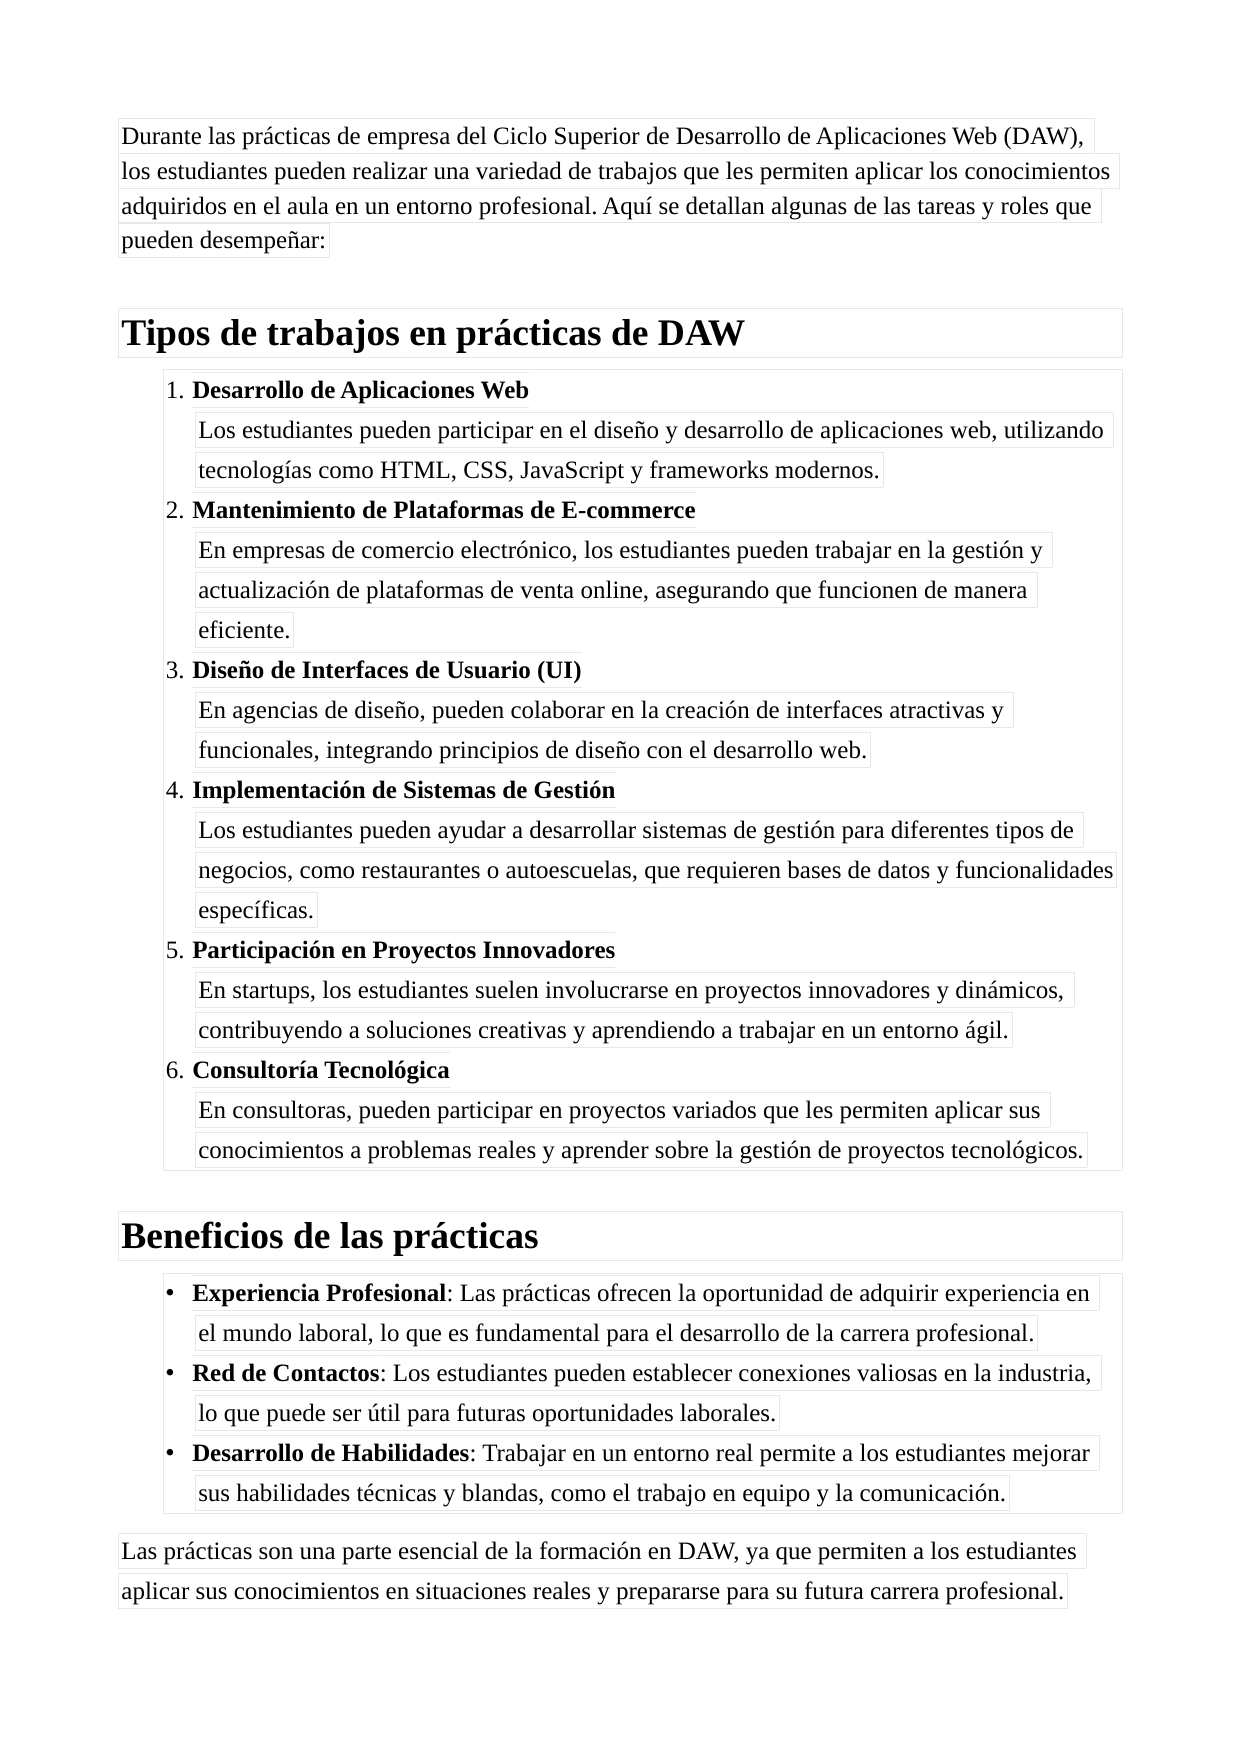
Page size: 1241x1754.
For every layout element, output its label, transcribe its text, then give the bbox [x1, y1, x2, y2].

list Diseño de Interfaces de Usuario (UI) En agencias de diseño, pueden colaborar en la creación de interfaces atractivas y funcionales, integrando principios de diseño con el desarrollo web. [164, 649, 1122, 767]
text Durante las prácticas de empresa del Ciclo Superior de Desarrollo de Aplicaciones Web (DAW), los estudiantes pueden realizar una variedad de trabajos que les permiten aplicar los conocimientos adquiridos en el aula en un entorno profesional. Aquí se detallan algunas de las tareas y roles que pueden desempeñar: [119, 224, 329, 257]
list Mantenimiento de Plataformas de E-commerce En empresas de comercio electrónico, los estudiantes pueden trabajar en la gestión y actualización de plataformas de venta online, asegurando que funcionen de manera eficiente. [164, 489, 1122, 647]
list Red de Contactos: Los estudiantes pueden establecer conexiones valiosas en la industria, lo que puede ser útil para futuras oportunidades laborales. [164, 1352, 1122, 1430]
text Durante las prácticas de empresa del Ciclo Superior de Desarrollo de Aplicaciones Web (DAW), los estudiantes pueden realizar una variedad de trabajos que les permiten aplicar los conocimientos adquiridos en el aula en un entorno profesional. Aquí se detallan algunas de las tareas y roles que pueden desempeñar: [119, 189, 1101, 222]
list Experiencia Profesional: Las prácticas ofrecen la oportunidad de adquirir experiencia en el mundo laboral, lo que es fundamental para el desarrollo de la carrera profesional. [164, 1274, 1122, 1350]
text Durante las prácticas de empresa del Ciclo Superior de Desarrollo de Aplicaciones Web (DAW), los estudiantes pueden realizar una variedad de trabajos que les permiten aplicar los conocimientos adquiridos en el aula en un entorno profesional. Aquí se detallan algunas de las tareas y roles que pueden desempeñar: [119, 154, 1119, 188]
list Implementación de Sistemas de Gestión Los estudiantes pueden ayudar a desarrollar sistemas de gestión para diferentes tipos de negocios, como restaurantes o autoescuelas, que requieren bases de datos y funcionalidades específicas. [164, 769, 1122, 927]
subtitle Beneficios de las prácticas [119, 1212, 1122, 1260]
list Desarrollo de Aplicaciones Web Los estudiantes pueden participar en el diseño y desarrollo de aplicaciones web, utilizando tecnologías como HTML, CSS, JavaScript y frameworks modernos. [164, 370, 1122, 487]
text Las prácticas son una parte esencial de la formación en DAW, ya que permiten a los estudiantes aplicar sus conocimientos en situaciones reales y prepararse para su futura carrera profesional. [118, 1533, 1122, 1608]
subtitle Tipos de trabajos en prácticas de DAW [119, 309, 1122, 357]
list Consultoría Tecnológica En consultoras, pueden participar en proyectos variados que les permiten aplicar sus conocimientos a problemas reales y aprender sobre la gestión de proyectos tecnológicos. [164, 1049, 1122, 1170]
list Participación en Proyectos Innovadores En startups, los estudiantes suelen involucrarse en proyectos innovadores y dinámicos, contribuyendo a soluciones creativas y aprendiendo a trabajar en un entorno ágil. [164, 929, 1122, 1047]
list Desarrollo de Habilidades: Trabajar en un entorno real permite a los estudiantes mejorar sus habilidades técnicas y blandas, como el trabajo en equipo y la comunicación. [164, 1432, 1122, 1513]
text Durante las prácticas de empresa del Ciclo Superior de Desarrollo de Aplicaciones Web (DAW), los estudiantes pueden realizar una variedad de trabajos que les permiten aplicar los conocimientos adquiridos en el aula en un entorno profesional. Aquí se detallan algunas de las tareas y roles que pueden desempeñar: [330, 118, 1122, 257]
text Durante las prácticas de empresa del Ciclo Superior de Desarrollo de Aplicaciones Web (DAW), los estudiantes pueden realizar una variedad de trabajos que les permiten aplicar los conocimientos adquiridos en el aula en un entorno profesional. Aquí se detallan algunas de las tareas y roles que pueden desempeñar: [119, 119, 1094, 153]
